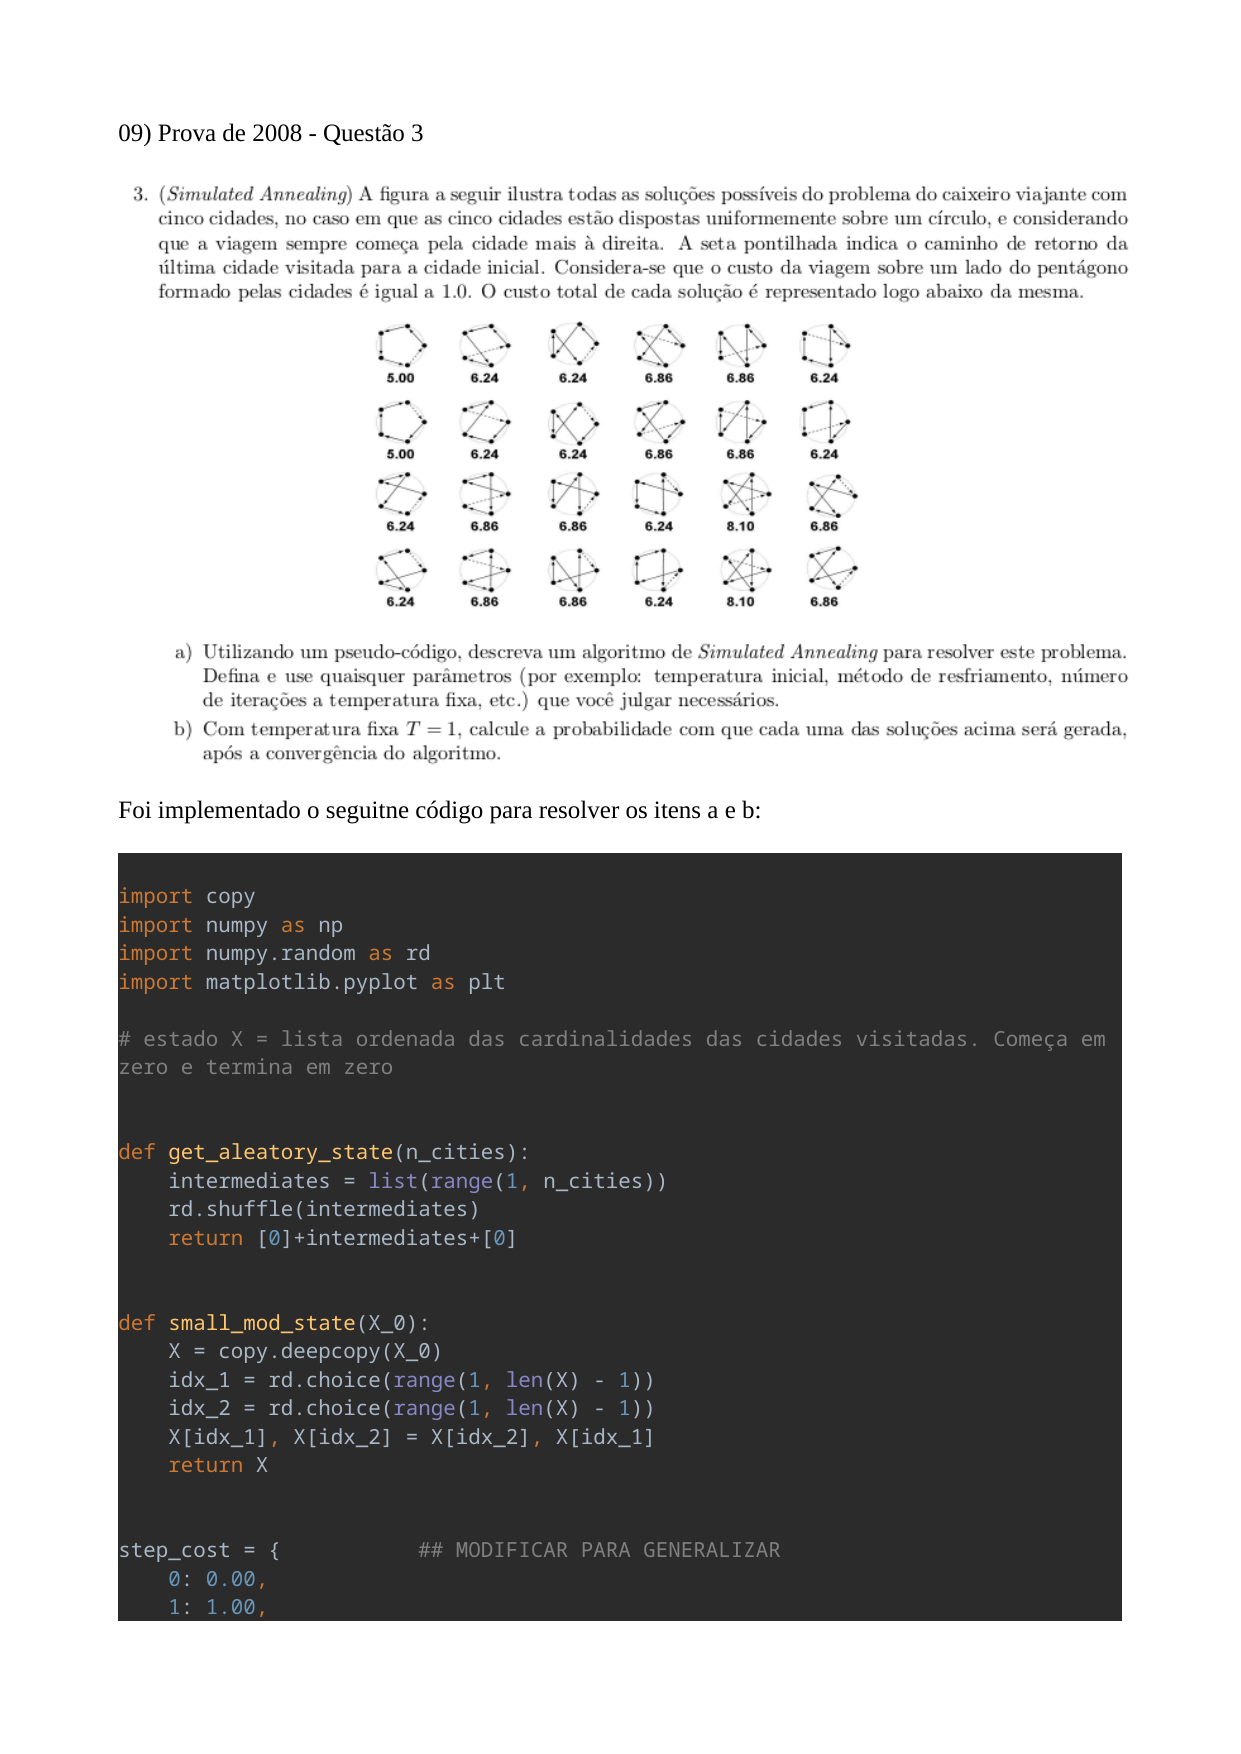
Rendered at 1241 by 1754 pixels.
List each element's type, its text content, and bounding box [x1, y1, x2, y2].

picture [127, 179, 1132, 767]
text import copy import numpy as np import numpy.random as rd import matplotlib.pyplot as plt # estado X = lista ordenada das cardinalidades das cidades visitadas. Começa em zero e termina em zero def get_aleatory_state(n_cities): intermediates = list(range(1, n_cities)) rd.shuffle(intermediates) return [0]+intermediates+[0] def small_mod_state(X_0): X = copy.deepcopy(X_0) idx_1 = rd.choice(range(1, len(X) - 1)) idx_2 = rd.choice(range(1, len(X) - 1)) X[idx_1], X[idx_2] = X[idx_2], X[idx_1] return X step_cost = { ## MODIFICAR PARA GENERALIZAR 0: 0.00, 1: 1.00, [118, 881, 1122, 1621]
text Foi implementado o seguitne código para resolver os itens a e b: [118, 796, 1122, 824]
text 09) Prova de 2008 - Questão 3 [118, 118, 1122, 147]
